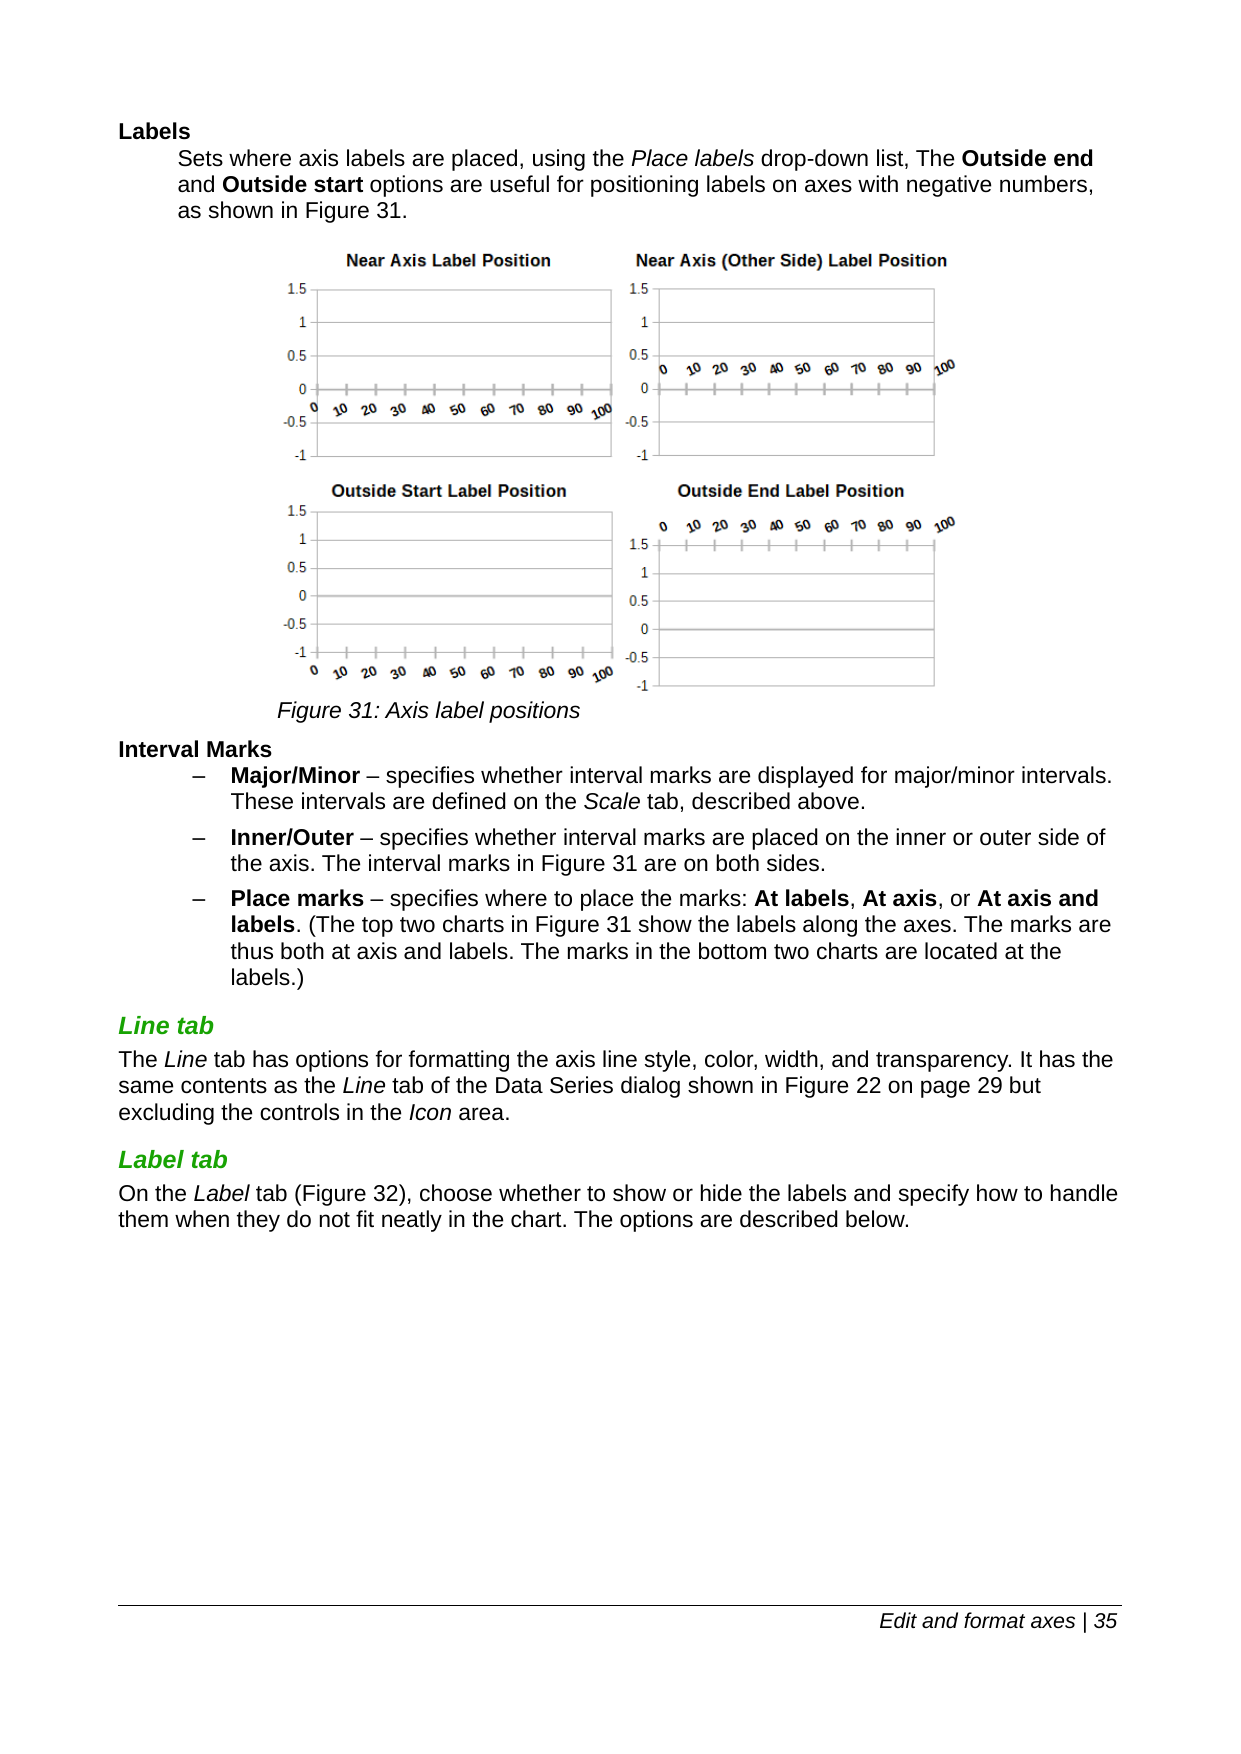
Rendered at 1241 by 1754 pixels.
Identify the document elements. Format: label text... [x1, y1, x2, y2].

picture [276, 236, 964, 698]
text Labels [118, 118, 1122, 144]
text On the Label tab (Figure 32), choose whether to show or hide the labels and specify how to handle them when they do not fit neatly in the chart. The options are described below. [118, 1180, 1122, 1233]
text Sets where axis labels are placed, using the Place labels drop-down list, The Outside end and Outside start options are useful for positioning labels on axes with negative numbers, as shown in Figure 31. [177, 144, 1122, 223]
subtitle Label tab [118, 1145, 1122, 1174]
list Major/Minor – specifies whether interval marks are displayed for major/minor intervals. These intervals are defined on the Scale tab, described above. [192, 762, 1122, 814]
text Interval Marks [118, 736, 1122, 762]
subtitle Line tab [118, 1011, 1122, 1040]
list Place marks – specifies where to place the marks: At labels, At axis, or At axis and labels. (The top two charts in Figure 31 show the labels along the axes. The marks are thus both at axis and labels. The marks in the bottom two charts are located at the labels.) [192, 885, 1122, 990]
text The Line tab has options for formatting the axis line style, color, width, and transparency. It has the same contents as the Line tab of the Data Series dialog shown in Figure 22 on page 29 but excluding the controls in the Icon area. [118, 1046, 1122, 1125]
list Inner/Outer – specifies whether interval marks are placed on the inner or outer side of the axis. The interval marks in Figure 31 are on both sides. [192, 823, 1122, 876]
text Figure 31: Axis label positions [277, 698, 963, 723]
